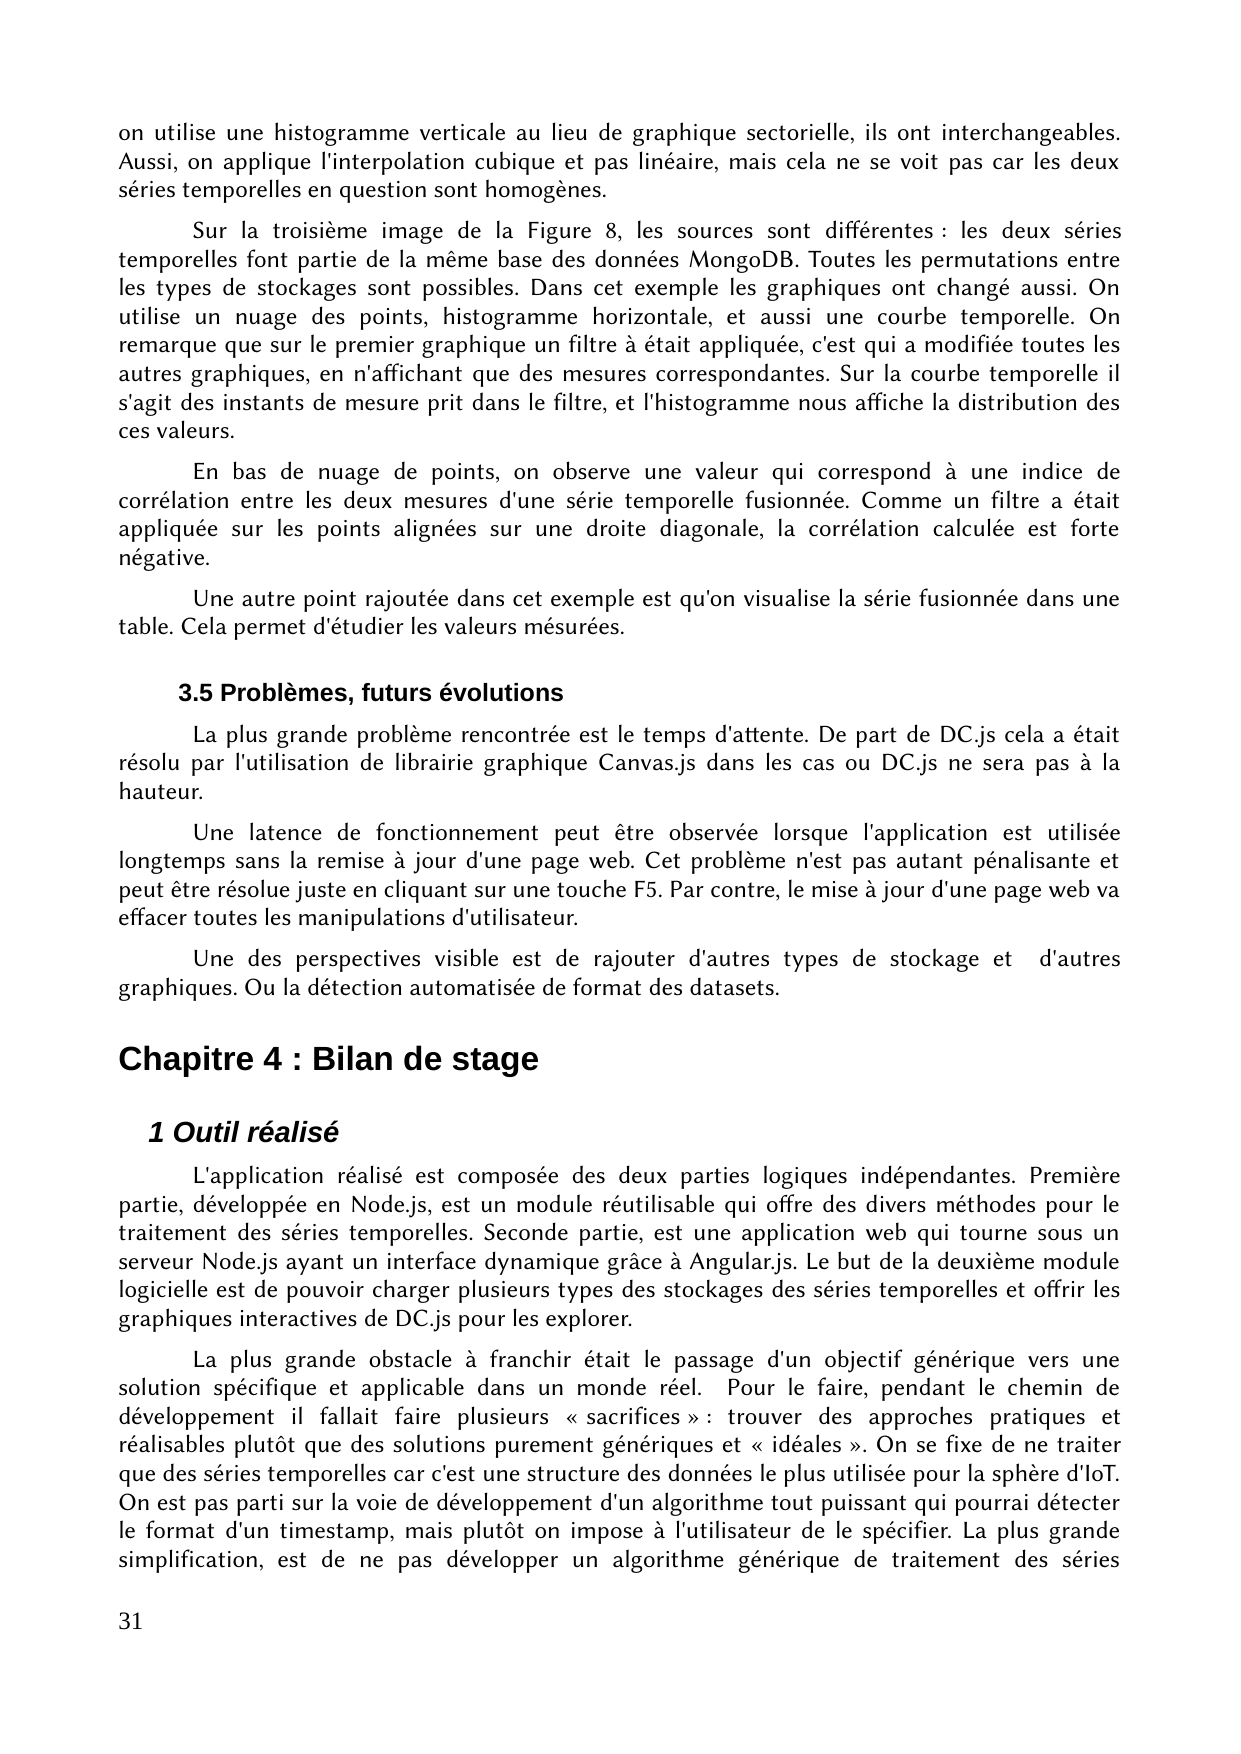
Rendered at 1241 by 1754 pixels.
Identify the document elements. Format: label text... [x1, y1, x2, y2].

text Une autre point rajoutée dans cet exemple est qu'on visualise la série fusionnée dans une table. Cela permet d'étudier les valeurs mésurées. [118, 584, 1122, 641]
text Une des perspectives visible est de rajouter d'autres types de stockage et d'autres graphiques. Ou la détection automatisée de format des datasets. [118, 944, 1122, 1001]
text Sur la troisième image de la Figure 8, les sources sont différentes : les deux séries temporelles font partie de la même base des données MongoDB. Toutes les permutations entre les types de stockages sont possibles. Dans cet exemple les graphiques ont changé aussi. On utilise un nuage des points, histogramme horizontale, et aussi une courbe temporelle. On remarque que sur le premier graphique un filtre à était appliquée, c'est qui a modifiée toutes les autres graphiques, en n'affichant que des mesures correspondantes. Sur la courbe temporelle il s'agit des instants de mesure prit dans le filtre, et l'histogramme nous affiche la distribution des ces valeurs. [118, 216, 1122, 444]
text L'application réalisé est composée des deux parties logiques indépendantes. Première partie, développée en Node.js, est un module réutilisable qui offre des divers méthodes pour le traitement des séries temporelles. Seconde partie, est une application web qui tourne sous un serveur Node.js ayant un interface dynamique grâce à Angular.js. Le but de la deuxième module logicielle est de pouvoir charger plusieurs types des stockages des séries temporelles et offrir les graphiques interactives de DC.js pour les explorer. [118, 1161, 1122, 1332]
text Une latence de fonctionnement peut être observée lorsque l'application est utilisée longtemps sans la remise à jour d'une page web. Cet problème n'est pas autant pénalisante et peut être résolue juste en cliquant sur une touche F5. Par contre, le mise à jour d'une page web va effacer toutes les manipulations d'utilisateur. [118, 818, 1122, 932]
subtitle Problèmes, futurs évolutions [118, 678, 1122, 707]
text En bas de nuage de points, on observe une valeur qui correspond à une indice de corrélation entre les deux mesures d'une série temporelle fusionnée. Comme un filtre a était appliquée sur les points alignées sur une droite diagonale, la corrélation calculée est forte négative. [118, 457, 1122, 571]
subtitle Chapitre 4 : Bilan de stage [118, 1039, 1122, 1078]
subtitle Outil réalisé [118, 1115, 1122, 1149]
text on utilise une histogramme verticale au lieu de graphique sectorielle, ils ont interchangeables. Aussi, on applique l'interpolation cubique et pas linéaire, mais cela ne se voit pas car les deux séries temporelles en question sont homogènes. [118, 118, 1122, 204]
text La plus grande problème rencontrée est le temps d'attente. De part de DC.js cela a était résolu par l'utilisation de librairie graphique Canvas.js dans les cas ou DC.js ne sera pas à la hauteur. [118, 719, 1122, 805]
text La plus grande obstacle à franchir était le passage d'un objectif générique vers une solution spécifique et applicable dans un monde réel. Pour le faire, pendant le chemin de développement il fallait faire plusieurs « sacrifices » : trouver des approches pratiques et réalisables plutôt que des solutions purement génériques et « idéales ». On se fixe de ne traiter que des séries temporelles car c'est une structure des données le plus utilisée pour la sphère d'IoT. On est pas parti sur la voie de développement d'un algorithme tout puissant qui pourrai détecter le format d'un timestamp, mais plutôt on impose à l'utilisateur de le spécifier. La plus grande simplification, est de ne pas développer un algorithme générique de traitement des séries [118, 1345, 1122, 1573]
